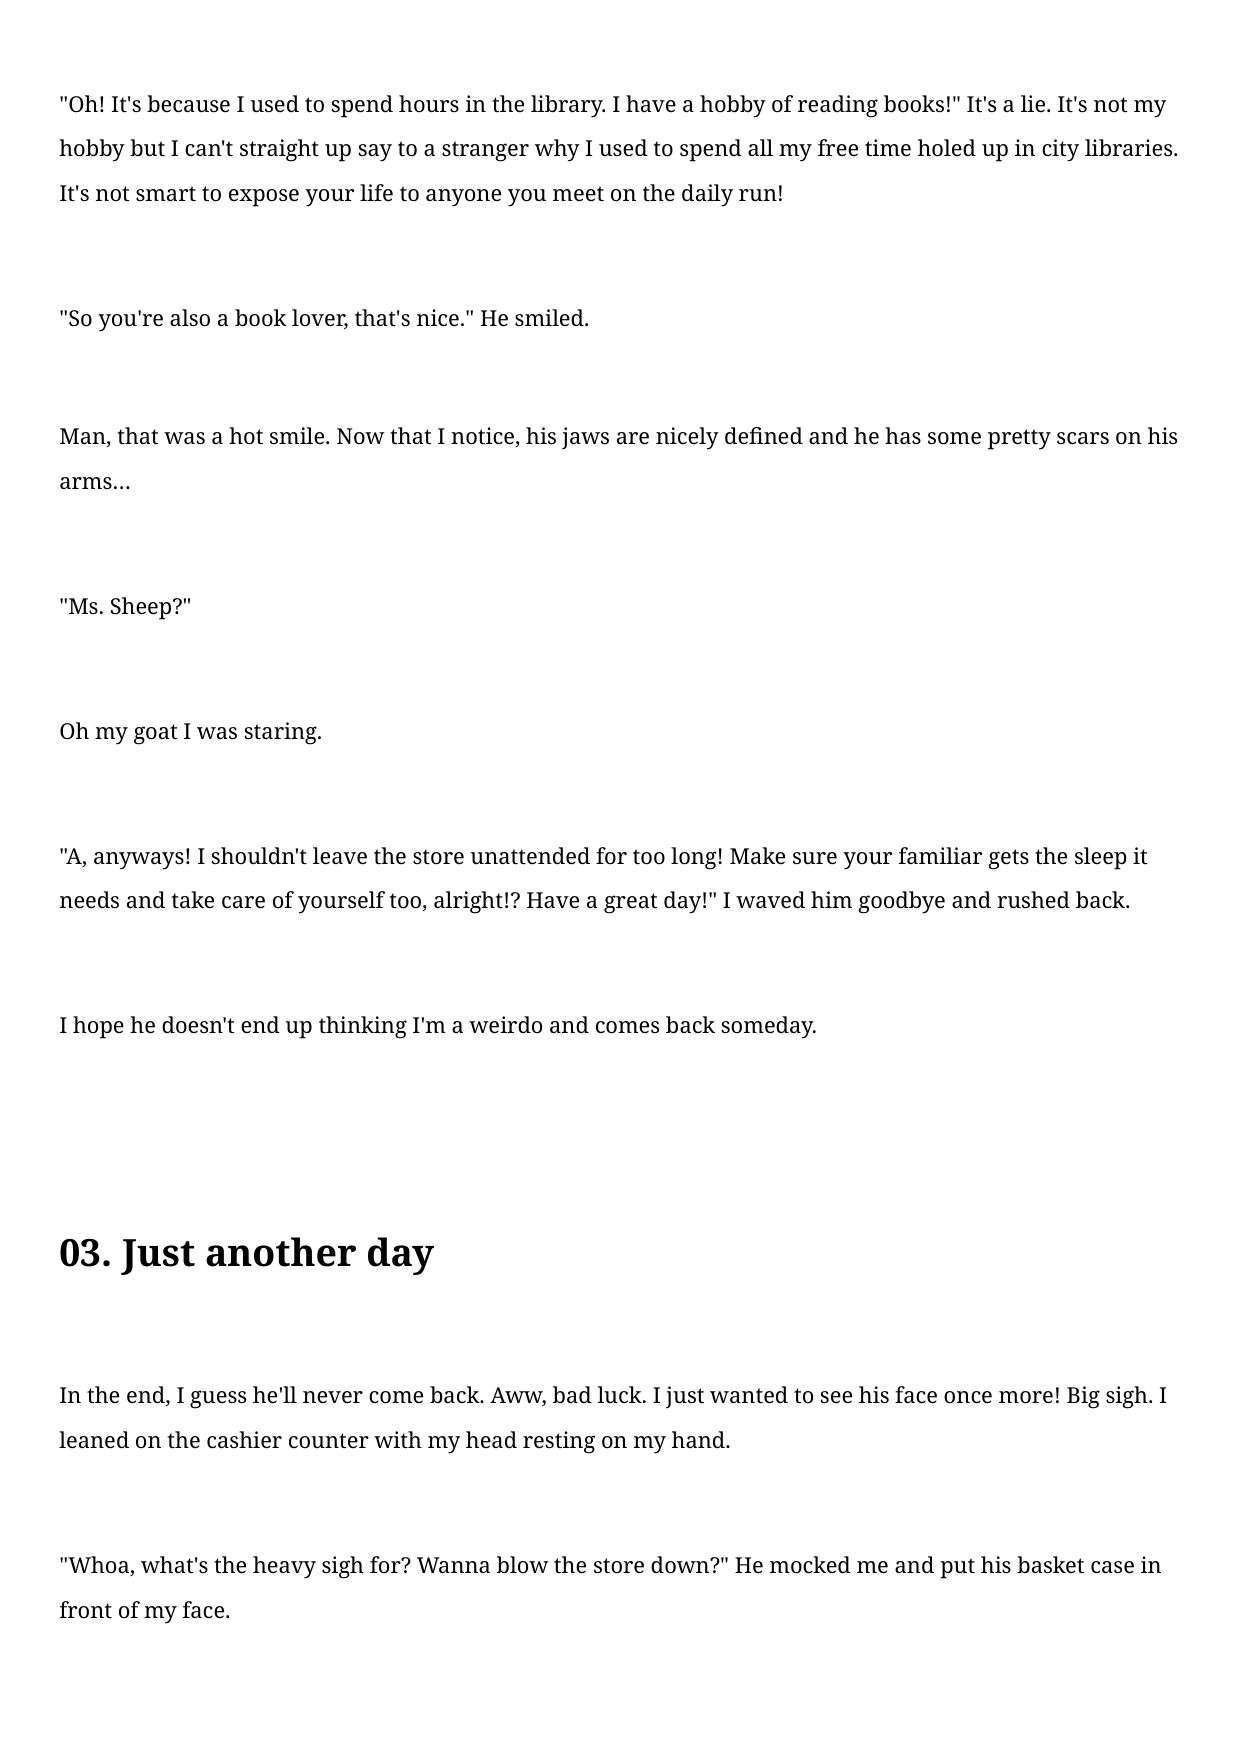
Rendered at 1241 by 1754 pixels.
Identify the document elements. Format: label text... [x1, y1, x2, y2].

text "Whoa, what's the heavy sigh for? Wanna blow the store down?" He mocked me and put his basket case in front of my face. [59, 1550, 1181, 1624]
text "Ms. Sheep?" [59, 591, 1181, 621]
text "Oh! It's because I used to spend hours in the library. I have a hobby of reading books!" It's a lie. It's not my hobby but I can't straight up say to a stranger why I used to spend all my free time holed up in city libraries. It's not smart to expose your life to anyone you meet on the daily run! [59, 88, 1181, 208]
text I hope he doesn't end up thinking I'm a weirdo and comes back someday. [59, 1010, 1181, 1040]
text "So you're also a book lover, that's nice." He smiled. [59, 303, 1181, 333]
text Man, that was a hot smile. Now that I notice, his jaws are nicely defined and he has some pretty scars on his arms… [59, 421, 1181, 496]
text Oh my goat I was staring. [59, 716, 1181, 746]
text In the end, I guess he'll never come back. Aww, bad luck. I just wanted to see his face once more! Big sigh. I leaned on the cashier counter with my head resting on my hand. [59, 1381, 1181, 1455]
subtitle 03. Just another day [59, 1226, 1181, 1277]
text "A, anyways! I shouldn't leave the store unattended for too long! Make sure your familiar gets the sleep it needs and take care of yourself too, alright!? Have a great day!" I waved him goodbye and rushed back. [59, 841, 1181, 915]
